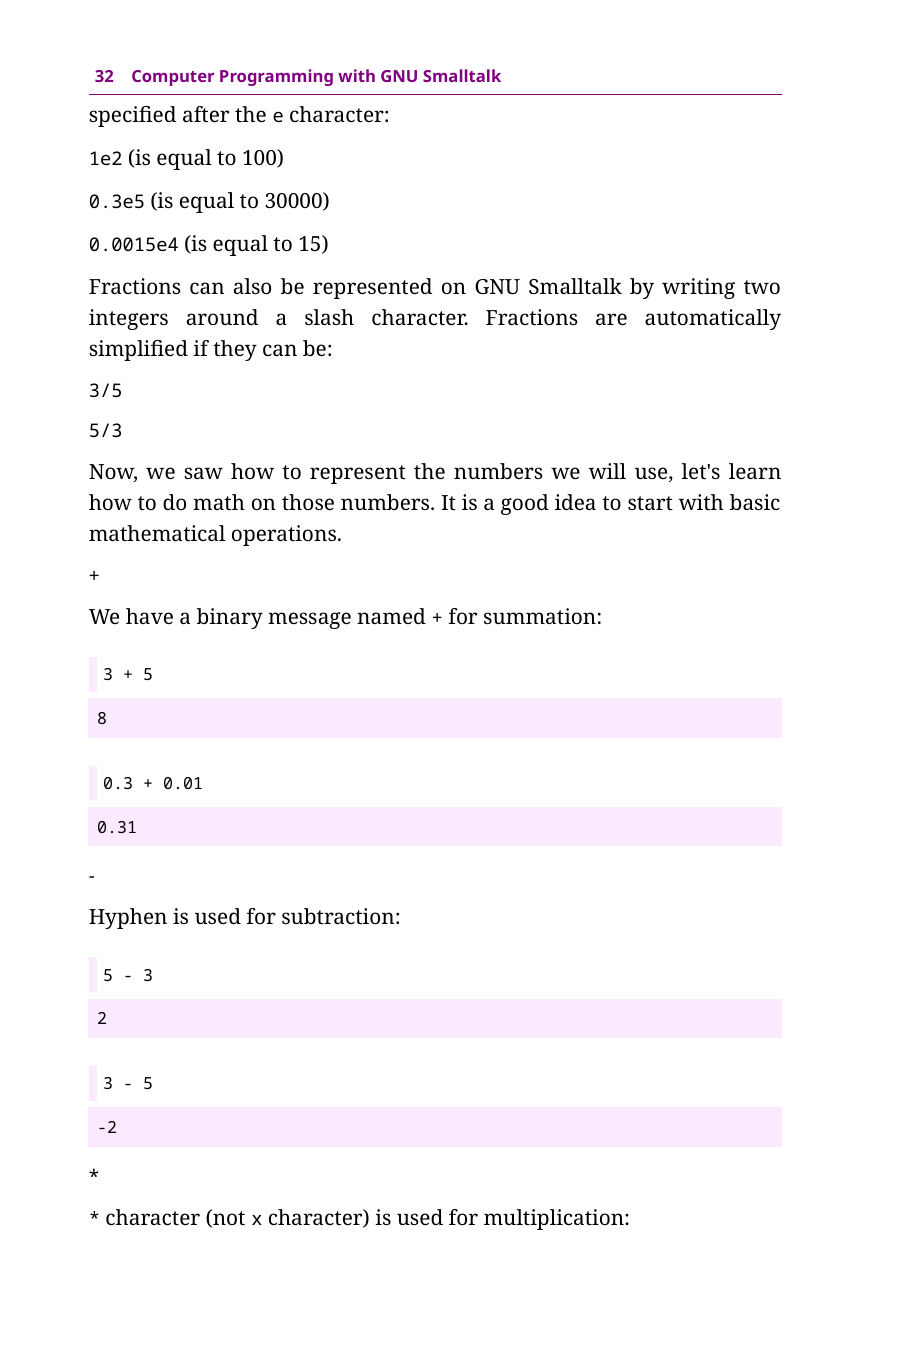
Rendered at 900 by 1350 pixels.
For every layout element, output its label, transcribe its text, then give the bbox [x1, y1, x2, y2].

text 3 - 5 [97, 1066, 782, 1101]
text 3 + 5 [97, 657, 782, 692]
text 8 [97, 707, 773, 729]
text 0.31 [97, 815, 773, 838]
text 0.0015e4 (is equal to 15) [88, 229, 782, 257]
text specified after the e character: [88, 100, 782, 128]
text -2 [97, 1116, 773, 1138]
text 5/3 [88, 417, 782, 443]
text Hyphen is used for subtraction: [88, 902, 782, 931]
text Now, we saw how to represent the numbers we will use, let's learn how to do math on those numbers. It is a good idea to start with basic mathematical operations. [88, 457, 782, 548]
text 0.3e5 (is equal to 30000) [88, 186, 782, 214]
text 2 [97, 1007, 773, 1030]
text * character (not x character) is used for multiplication: [88, 1203, 782, 1231]
subtitle + [88, 562, 782, 588]
text 5 - 3 [97, 957, 782, 992]
text 0.3 + 0.01 [97, 766, 782, 800]
text We have a binary message named + for summation: [88, 602, 782, 631]
subtitle * [88, 1163, 782, 1188]
subtitle - [88, 863, 782, 888]
text 3/5 [88, 377, 782, 403]
text 1e2 (is equal to 100) [88, 143, 782, 171]
text Fractions can also be represented on GNU Smalltalk by writing two integers around a slash character. Fractions are automatically simplified if they can be: [88, 272, 782, 363]
